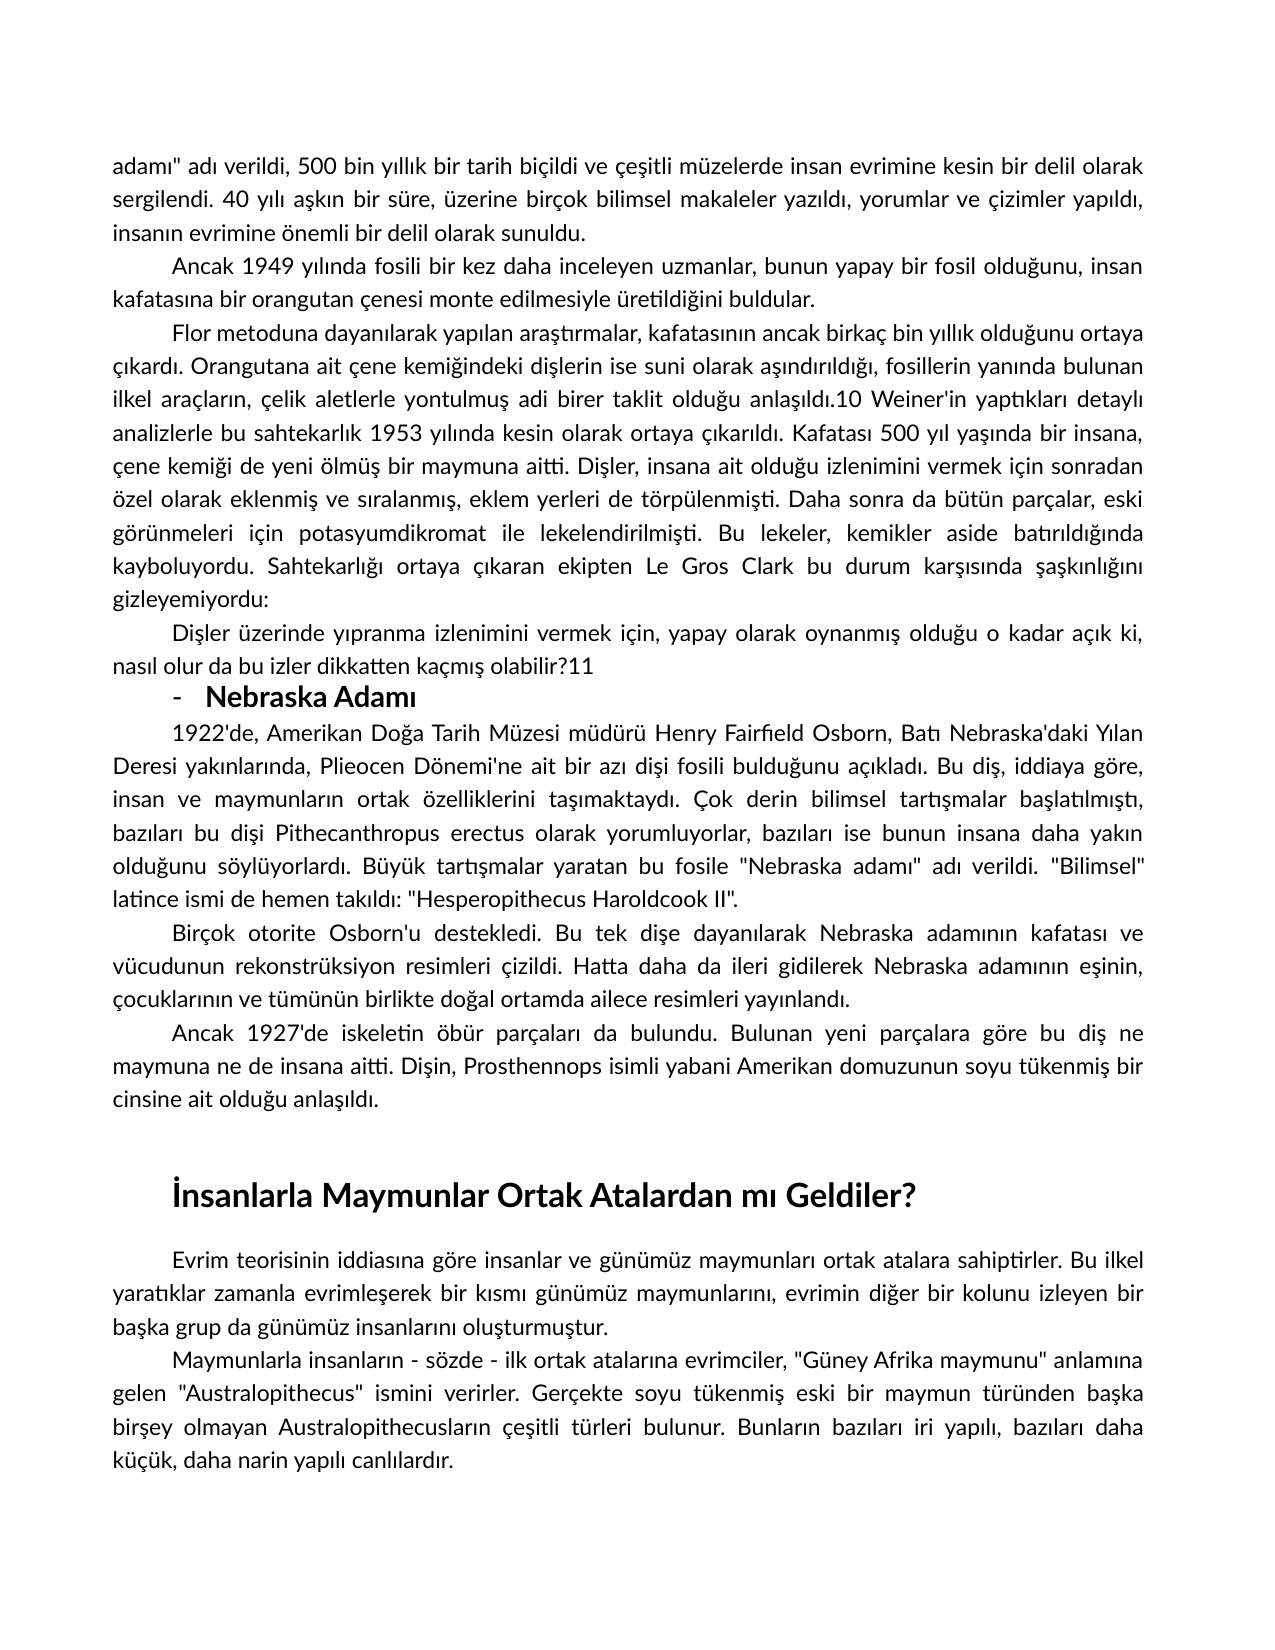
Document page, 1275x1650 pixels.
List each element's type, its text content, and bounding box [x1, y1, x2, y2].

subtitle İnsanlarla Maymunlar Ortak Atalardan mı Geldiler? [112, 1181, 1145, 1214]
text Ancak 1949 yılında fosili bir kez daha inceleyen uzmanlar, bunun yapay bir fosil olduğunu, insan kafatasına bir orangutan çenesi monte edilmesiyle üretildiğini buldular. [112, 248, 1145, 314]
text Dişler üzerinde yıpranma izlenimini vermek için, yapay olarak oynanmış olduğu o kadar açık ki, nasıl olur da bu izler dikkatten kaçmış olabilir?11 [112, 614, 1145, 681]
text adamı" adı verildi, 500 bin yıllık bir tarih biçildi ve çeşitli müzelerde insan evrimine kesin bir delil olarak sergilendi. 40 yılı aşkın bir süre, üzerine birçok bilimsel makaleler yazıldı, yorumlar ve çizimler yapıldı, insanın evrimine önemli bir delil olarak sunuldu. [112, 148, 1145, 248]
text 1922'de, Amerikan Doğa Tarih Müzesi müdürü Henry Fairfield Osborn, Batı Nebraska'daki Yılan Deresi yakınlarında, Plieocen Dönemi'ne ait bir azı dişi fosili bulduğunu açıkladı. Bu diş, iddiaya göre, insan ve maymunların ortak özelliklerini taşımaktaydı. Çok derin bilimsel tartışmalar başlatılmıştı, bazıları bu dişi Pithecanthropus erectus olarak yorumluyorlar, bazıları ise bunun insana daha yakın olduğunu söylüyorlardı. Büyük tartışmalar yaratan bu fosile "Nebraska adamı" adı verildi. "Bilimsel" latince ismi de hemen takıldı: "Hesperopithecus Haroldcook II". [112, 714, 1145, 914]
text Flor metoduna dayanılarak yapılan araştırmalar, kafatasının ancak birkaç bin yıllık olduğunu ortaya çıkardı. Orangutana ait çene kemiğindeki dişlerin ise suni olarak aşındırıldığı, fosillerin yanında bulunan ilkel araçların, çelik aletlerle yontulmuş adi birer taklit olduğu anlaşıldı.10 Weiner'in yaptıkları detaylı analizlerle bu sahtekarlık 1953 yılında kesin olarak ortaya çıkarıldı. Kafatası 500 yıl yaşında bir insana, çene kemiği de yeni ölmüş bir maymuna aitti. Dişler, insana ait olduğu izlenimini vermek için sonradan özel olarak eklenmiş ve sıralanmış, eklem yerleri de törpülenmişti. Daha sonra da bütün parçalar, eski görünmeleri için potasyumdikromat ile lekelendirilmişti. Bu lekeler, kemikler aside batırıldığında kayboluyordu. Sahtekarlığı ortaya çıkaran ekipten Le Gros Clark bu durum karşısında şaşkınlığını gizleyemiyordu: [112, 314, 1145, 614]
text Birçok otorite Osborn'u destekledi. Bu tek dişe dayanılarak Nebraska adamının kafatası ve vücudunun rekonstrüksiyon resimleri çizildi. Hatta daha da ileri gidilerek Nebraska adamının eşinin, çocuklarının ve tümünün birlikte doğal ortamda ailece resimleri yayınlandı. [112, 914, 1145, 1014]
text Evrim teorisinin iddiasına göre insanlar ve günümüz maymunları ortak atalara sahiptirler. Bu ilkel yaratıklar zamanla evrimleşerek bir kısmı günümüz maymunlarını, evrimin diğer bir kolunu izleyen bir başka grup da günümüz insanlarını oluşturmuştur. [112, 1242, 1145, 1342]
text Maymunlarla insanların - sözde - ilk ortak atalarına evrimciler, "Güney Afrika maymunu" anlamına gelen "Australopithecus" ismini verirler. Gerçekte soyu tükenmiş eski bir maymun türünden başka birşey olmayan Australopithecusların çeşitli türleri bulunur. Bunların bazıları iri yapılı, bazıları daha küçük, daha narin yapılı canlılardır. [112, 1342, 1145, 1475]
text - Nebraska Adamı [112, 681, 1145, 714]
text Ancak 1927'de iskeletin öbür parçaları da bulundu. Bulunan yeni parçalara göre bu diş ne maymuna ne de insana aitti. Dişin, Prosthennops isimli yabani Amerikan domuzunun soyu tükenmiş bir cinsine ait olduğu anlaşıldı. [112, 1014, 1145, 1114]
